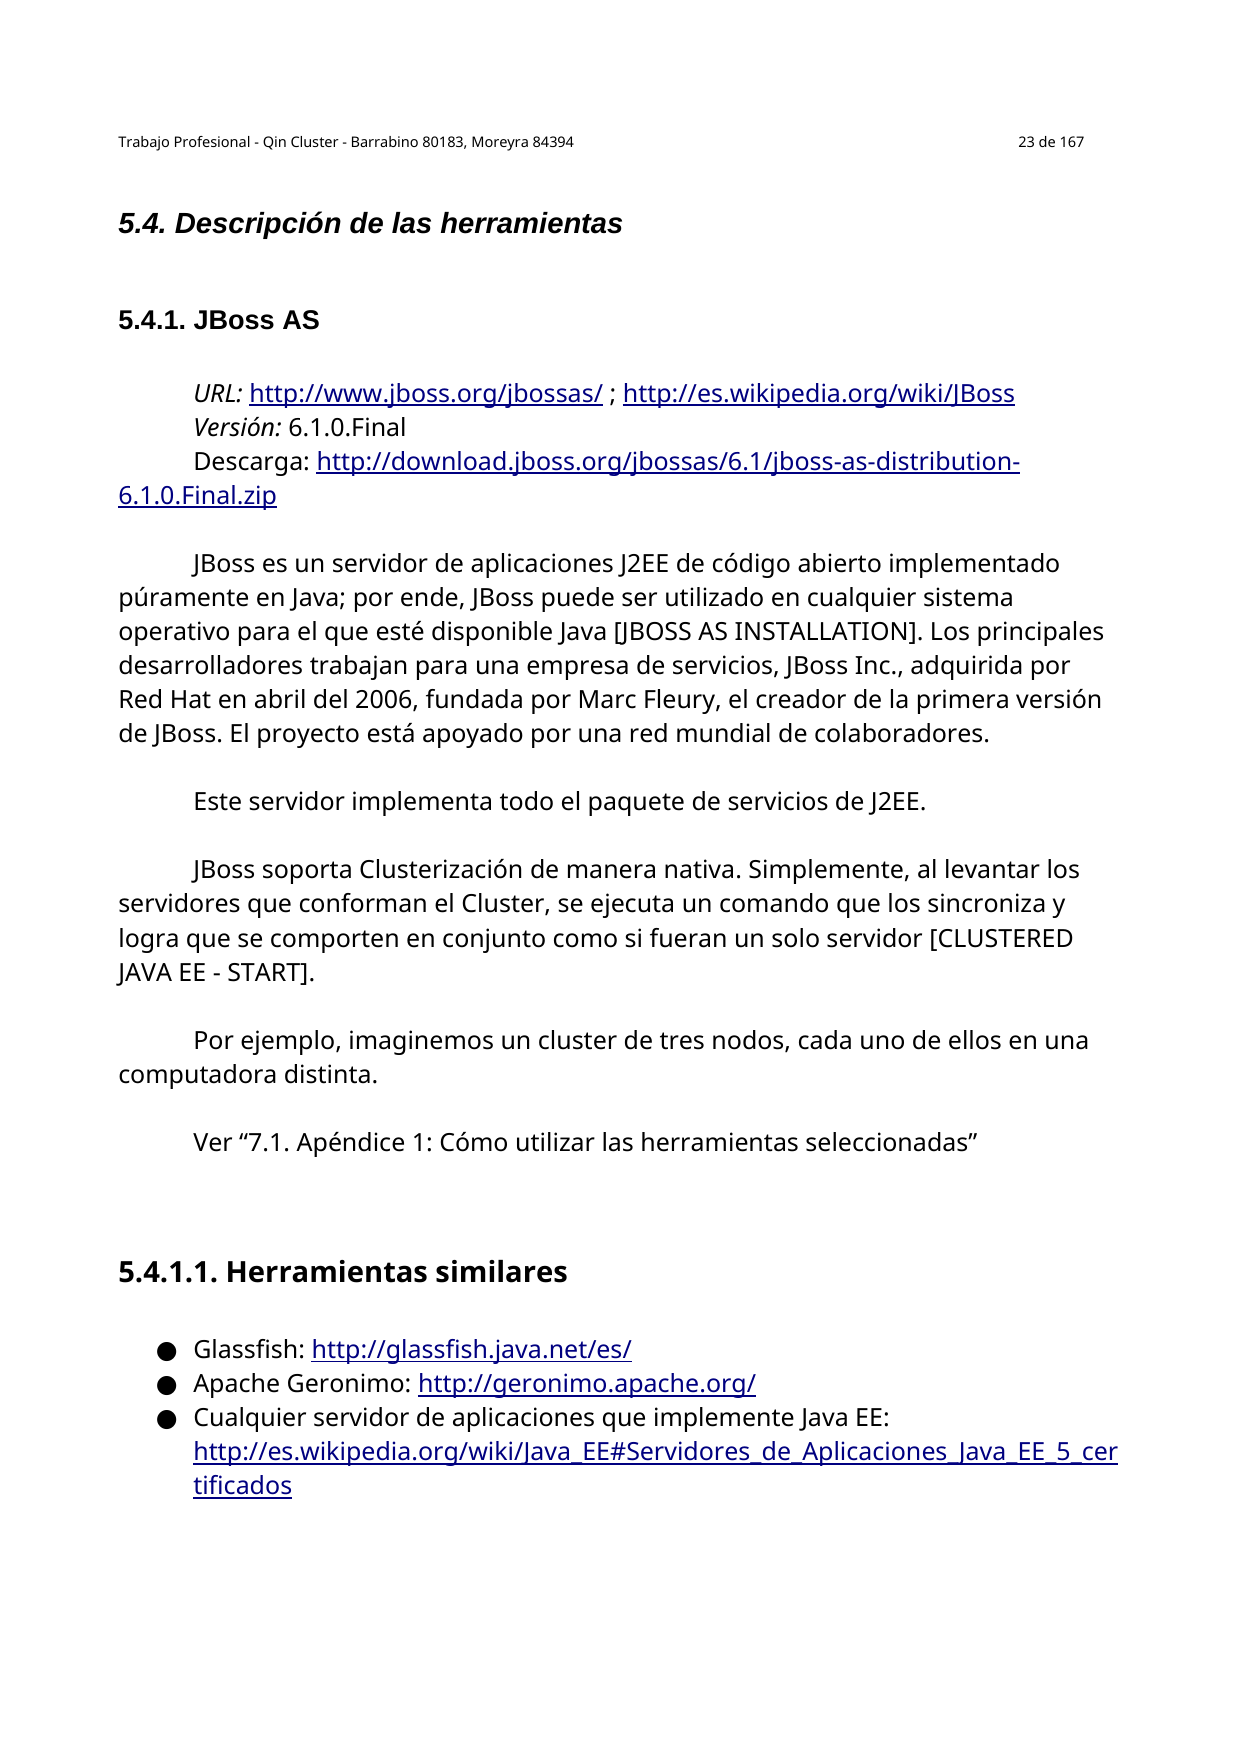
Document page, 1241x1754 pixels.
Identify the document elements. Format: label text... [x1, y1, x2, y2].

subtitle 5.4.1. JBoss AS [118, 304, 1122, 335]
subtitle 5.4.1.1. Herramientas similares [118, 1252, 1122, 1291]
subtitle 5.4. Descripción de las herramientas [118, 207, 1122, 239]
text URL: http://www.jboss.org/jbossas/ ; http://es.wikipedia.org/wiki/JBoss [118, 375, 1122, 409]
text Este servidor implementa todo el paquete de servicios de J2EE. [118, 784, 1122, 818]
text JBoss es un servidor de aplicaciones J2EE de código abierto implementado púramente en Java; por ende, JBoss puede ser utilizado en cualquier sistema operativo para el que esté disponible Java [JBOSS AS INSTALLATION]. Los principales desarrolladores trabajan para una empresa de servicios, JBoss Inc., adquirida por Red Hat en abril del 2006, fundada por Marc Fleury, el creador de la primera versión de JBoss. El proyecto está apoyado por una red mundial de colaboradores. [118, 546, 1122, 750]
text Por ejemplo, imaginemos un cluster de tres nodos, cada uno de ellos en una computadora distinta. [118, 1022, 1122, 1091]
list Apache Geronimo: http://geronimo.apache.org/ [156, 1366, 1122, 1400]
list Glassfish: http://glassfish.java.net/es/ [156, 1332, 1122, 1366]
text Descarga: http://download.jboss.org/jbossas/6.1/jboss-as-distribution-6.1.0.Final.zip [118, 443, 1122, 511]
text JBoss soporta Clusterización de manera nativa. Simplemente, al levantar los servidores que conforman el Cluster, se ejecuta un comando que los sincroniza y logra que se comporten en conjunto como si fueran un solo servidor [CLUSTERED JAVA EE - START]. [118, 852, 1122, 988]
list Cualquier servidor de aplicaciones que implemente Java EE: http://es.wikipedia.org/wiki/Java_EE#Servidores_de_Aplicaciones_Java_EE_5_certificados [156, 1400, 1122, 1502]
text Ver “7.1. Apéndice 1: Cómo utilizar las herramientas seleccionadas” [118, 1124, 1122, 1159]
text Versión: 6.1.0.Final [118, 409, 1122, 443]
